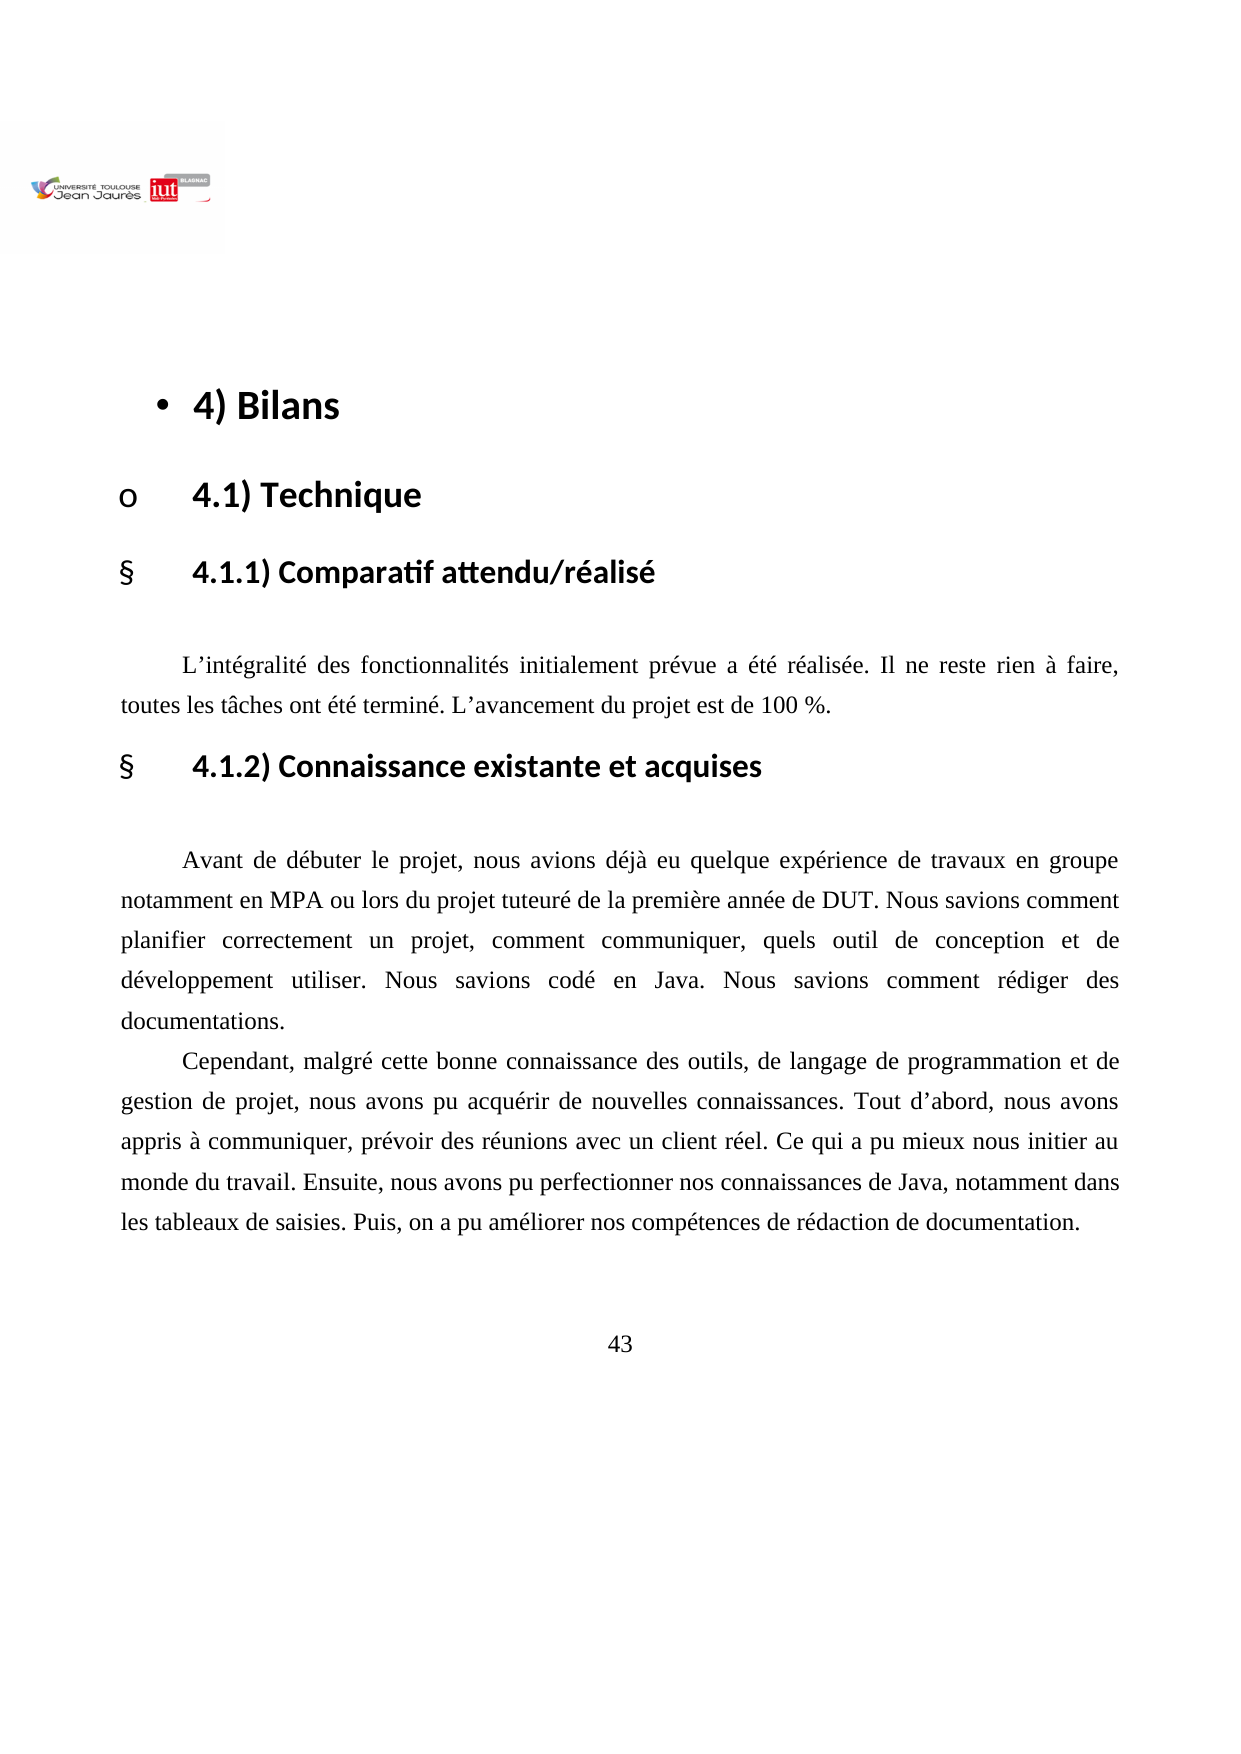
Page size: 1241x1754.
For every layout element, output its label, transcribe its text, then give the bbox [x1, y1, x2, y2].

text Cependant, malgré cette bonne connaissance des outils, de langage de programmation et de gestion de projet, nous avons pu acquérir de nouvelles connaissances. Tout d’abord, nous avons appris à communiquer, prévoir des réunions avec un client réel. Ce qui a pu mieux nous initier au monde du travail. Ensuite, nous avons pu perfectionner nos connaissances de Java, notamment dans les tableaux de saisies. Puis, on a pu améliorer nos compétences de rédaction de documentation. [121, 1046, 1120, 1236]
text Avant de débuter le projet, nous avions déjà eu quelque expérience de travaux en groupe notamment en MPA ou lors du projet tuteuré de la première année de DUT. Nous savions comment planifier correctement un projet, comment communiquer, quels outil de conception et de développement utiliser. Nous savions codé en Java. Nous savions comment rédiger des documentations. [121, 845, 1120, 1034]
list 4.1.2) Connaissance existante et acquises [118, 745, 1122, 786]
list 4.1.1) Comparatif attendu/réalisé [118, 551, 1122, 592]
picture [0, 121, 226, 254]
text L’intégralité des fonctionnalités initialement prévue a été réalisée. Il ne reste rien à faire, toutes les tâches ont été terminé. L’avancement du projet est de 100 %. [121, 650, 1120, 719]
list 4) Bilans [156, 379, 1122, 430]
list 4.1) Technique [118, 471, 1122, 517]
